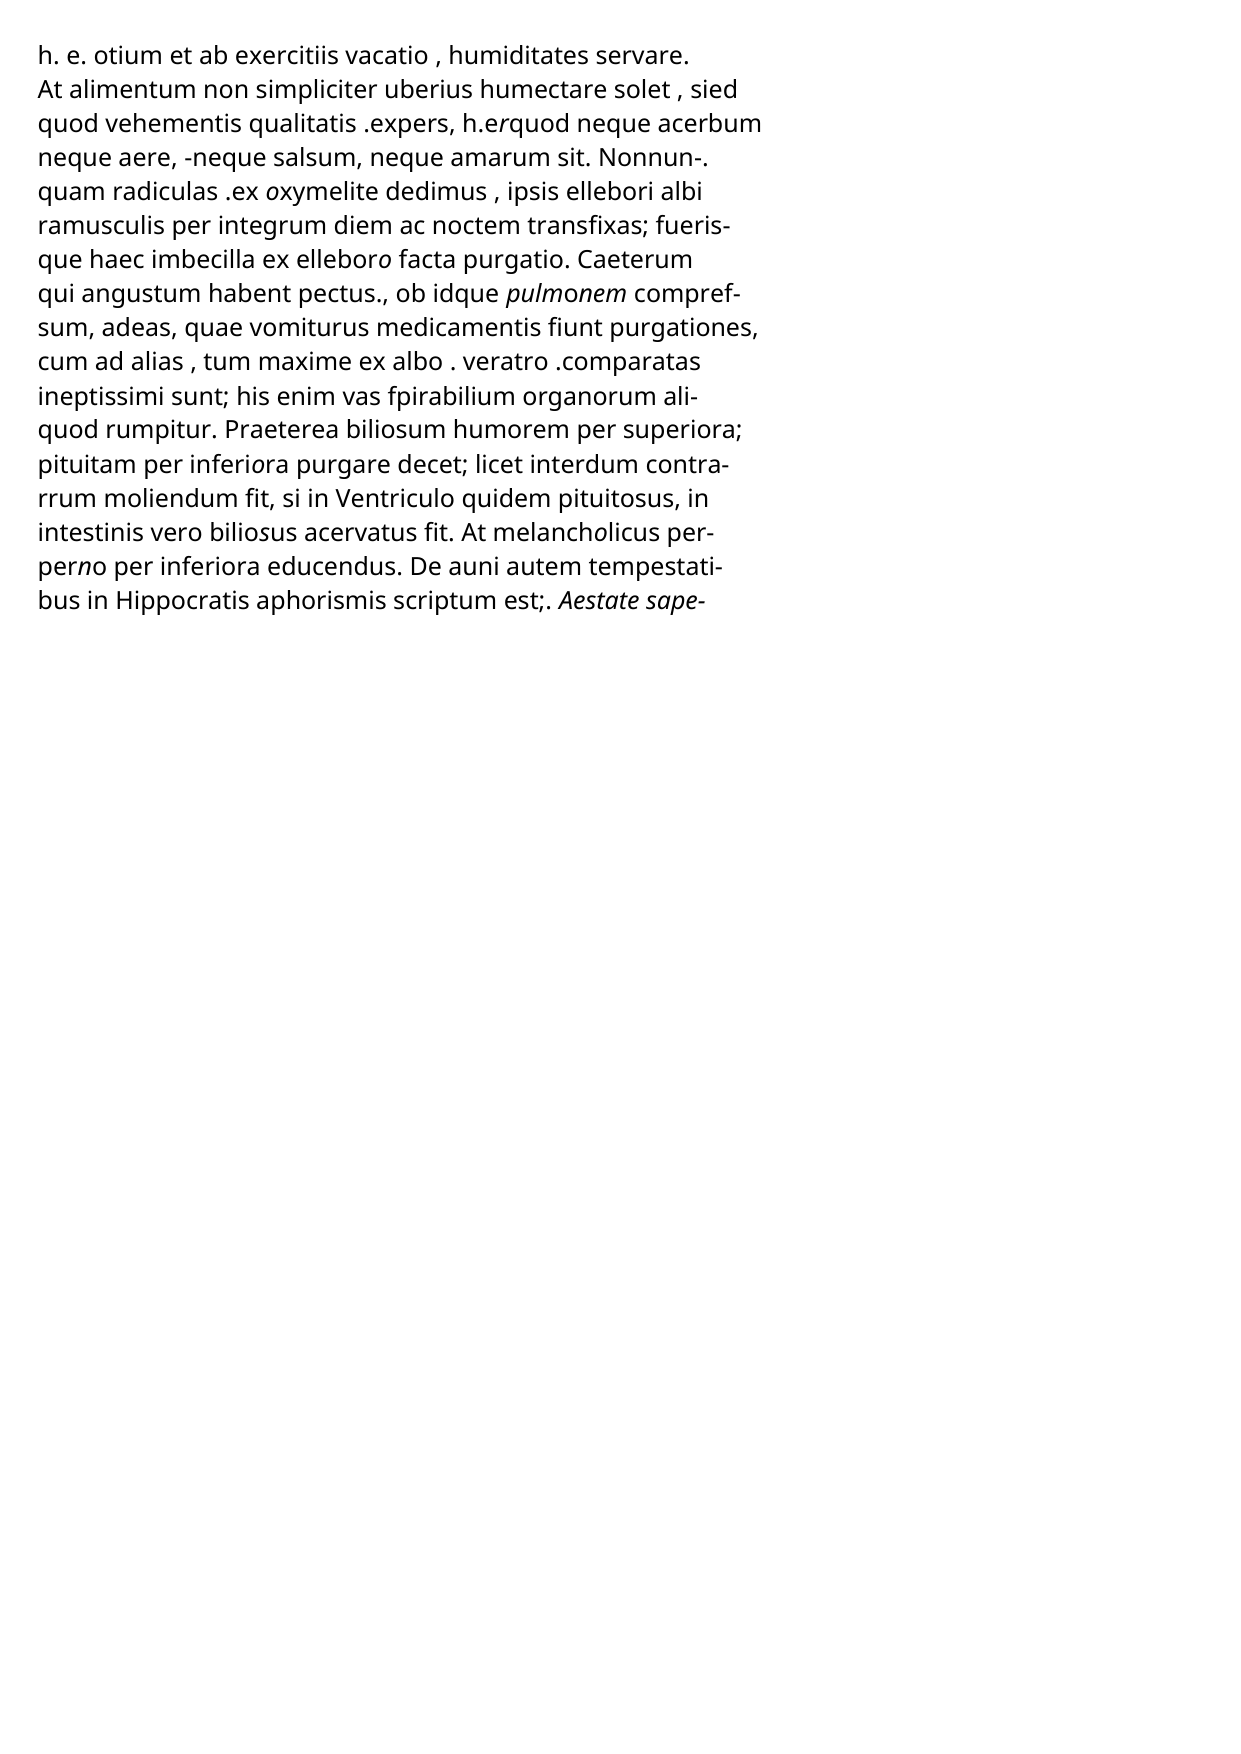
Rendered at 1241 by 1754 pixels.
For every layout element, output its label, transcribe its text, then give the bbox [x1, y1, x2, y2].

text h. e. otium et ab exercitiis vacatio , humiditates servare. At alimentum non simpliciter uberius humectare solet , sied quod vehementis qualitatis .expers, h.erquod neque acerbum neque aere, -neque salsum, neque amarum sit. Nonnun-. quam radiculas .ex oxymelite dedimus , ipsis ellebori albi ramusculis per integrum diem ac noctem transfixas; fueris- que haec imbecilla ex elleboro facta purgatio. Caeterum qui angustum habent pectus., ob idque pulmonem compref- sum, adeas, quae vomiturus medicamentis fiunt purgationes, cum ad alias , tum maxime ex albo . veratro .comparatas ineptissimi sunt; his enim vas fpirabilium organorum ali- quod rumpitur. Praeterea biliosum humorem per superiora; pituitam per inferiora purgare decet; licet interdum contra- rrum moliendum fit, si in Ventriculo quidem pituitosus, in intestinis vero biliosus acervatus fit. At melancholicus per- perno per inferiora educendus. De auni autem tempestati- bus in Hippocratis aphorismis scriptum est;. Aestate sape- [37, 37, 1203, 617]
